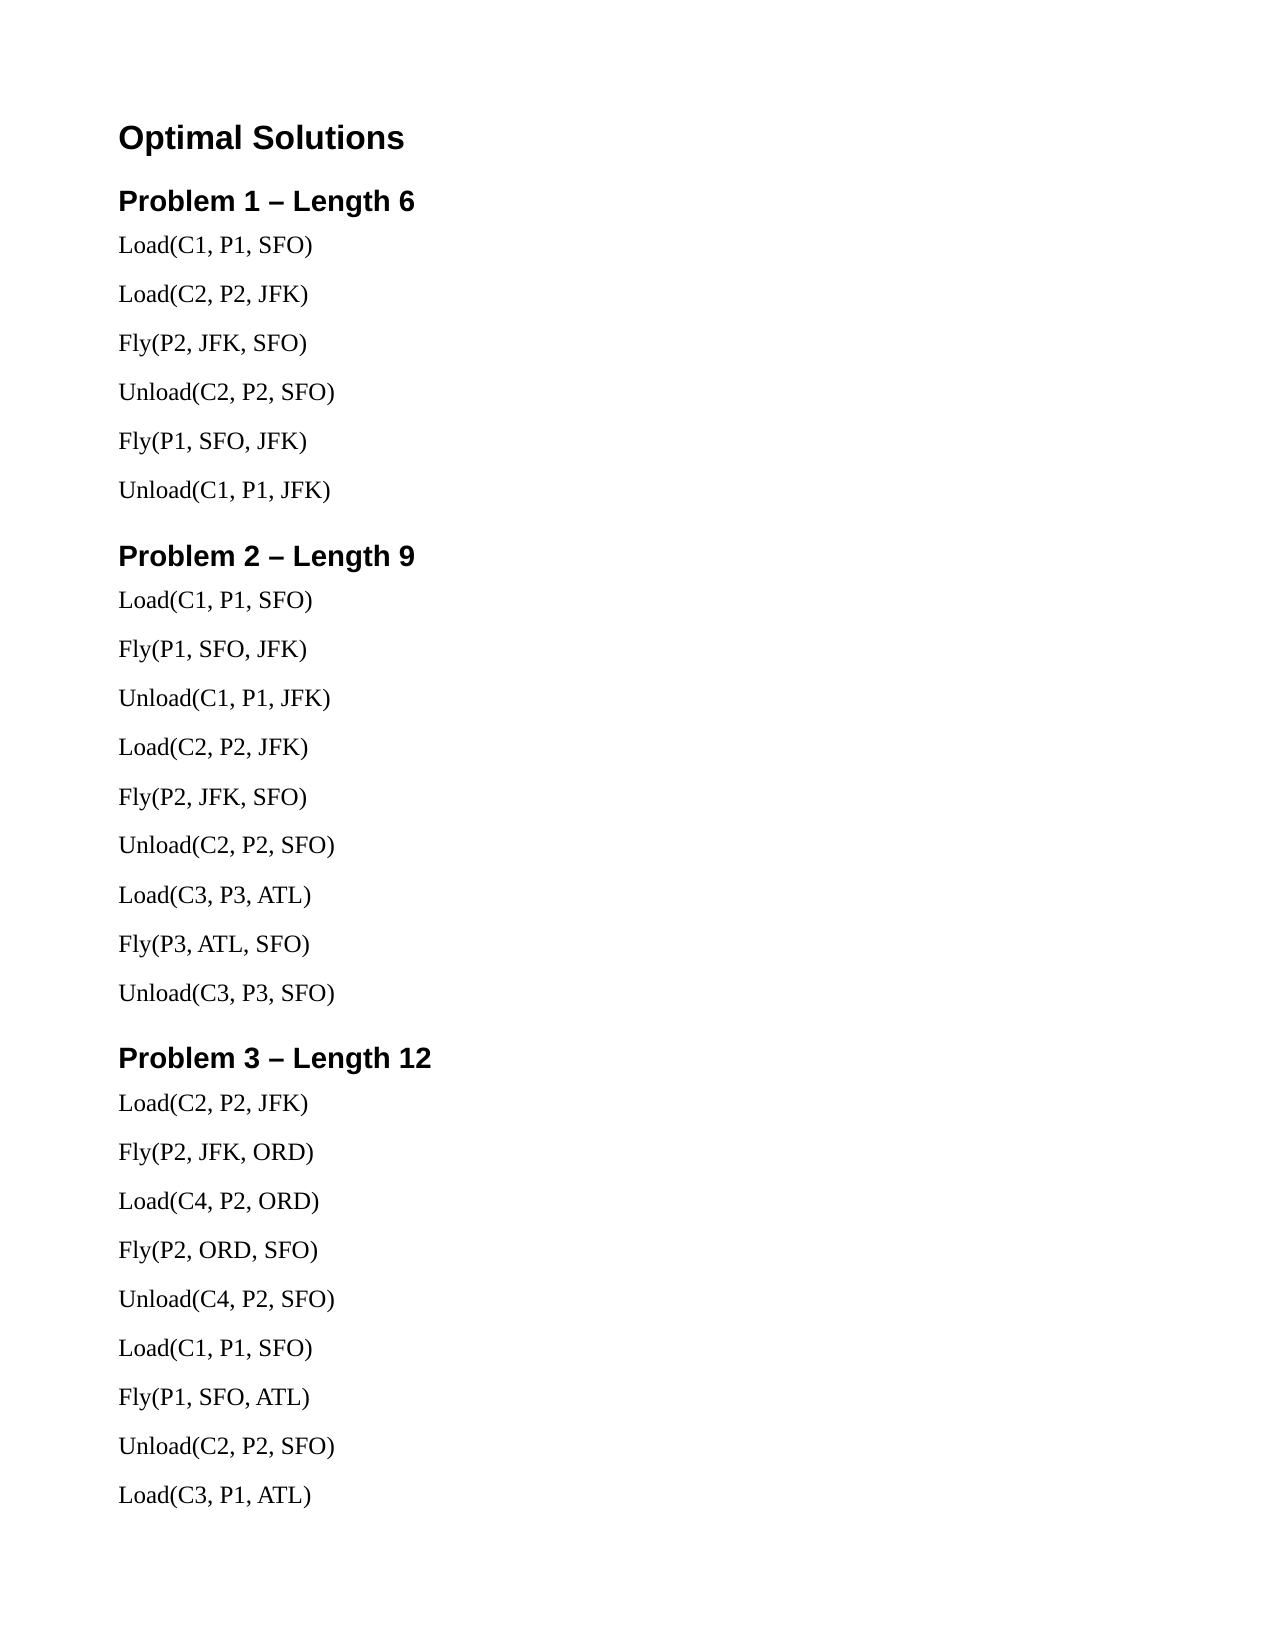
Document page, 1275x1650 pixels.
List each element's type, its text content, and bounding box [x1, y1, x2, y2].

text Load(C1, P1, SFO) [118, 230, 1157, 259]
text Unload(C2, P2, SFO) [118, 831, 1157, 859]
text Load(C4, P2, ORD) [118, 1186, 1157, 1214]
text Unload(C1, P1, JFK) [118, 475, 1157, 504]
subtitle Problem 3 – Length 12 [118, 1041, 1157, 1075]
text Load(C2, P2, JFK) [118, 1088, 1157, 1116]
subtitle Optimal Solutions [118, 118, 1157, 157]
text Fly(P2, JFK, SFO) [118, 782, 1157, 810]
text Fly(P2, ORD, SFO) [118, 1235, 1157, 1264]
subtitle Problem 2 – Length 9 [118, 539, 1157, 573]
text Unload(C2, P2, SFO) [118, 1431, 1157, 1460]
text Load(C2, P2, JFK) [118, 279, 1157, 308]
text Fly(P2, JFK, ORD) [118, 1137, 1157, 1166]
text Fly(P1, SFO, JFK) [118, 426, 1157, 455]
text Unload(C3, P3, SFO) [118, 978, 1157, 1007]
text Load(C3, P3, ATL) [118, 880, 1157, 908]
text Unload(C2, P2, SFO) [118, 377, 1157, 406]
subtitle Problem 1 – Length 6 [118, 184, 1157, 218]
text Load(C1, P1, SFO) [118, 585, 1157, 614]
text Fly(P3, ATL, SFO) [118, 929, 1157, 957]
text Fly(P1, SFO, JFK) [118, 634, 1157, 663]
text Unload(C4, P2, SFO) [118, 1284, 1157, 1313]
text Fly(P2, JFK, SFO) [118, 328, 1157, 357]
text Load(C3, P1, ATL) [118, 1480, 1157, 1509]
text Load(C2, P2, JFK) [118, 732, 1157, 761]
text Fly(P1, SFO, ATL) [118, 1382, 1157, 1411]
text Load(C1, P1, SFO) [118, 1333, 1157, 1362]
text Unload(C1, P1, JFK) [118, 683, 1157, 712]
